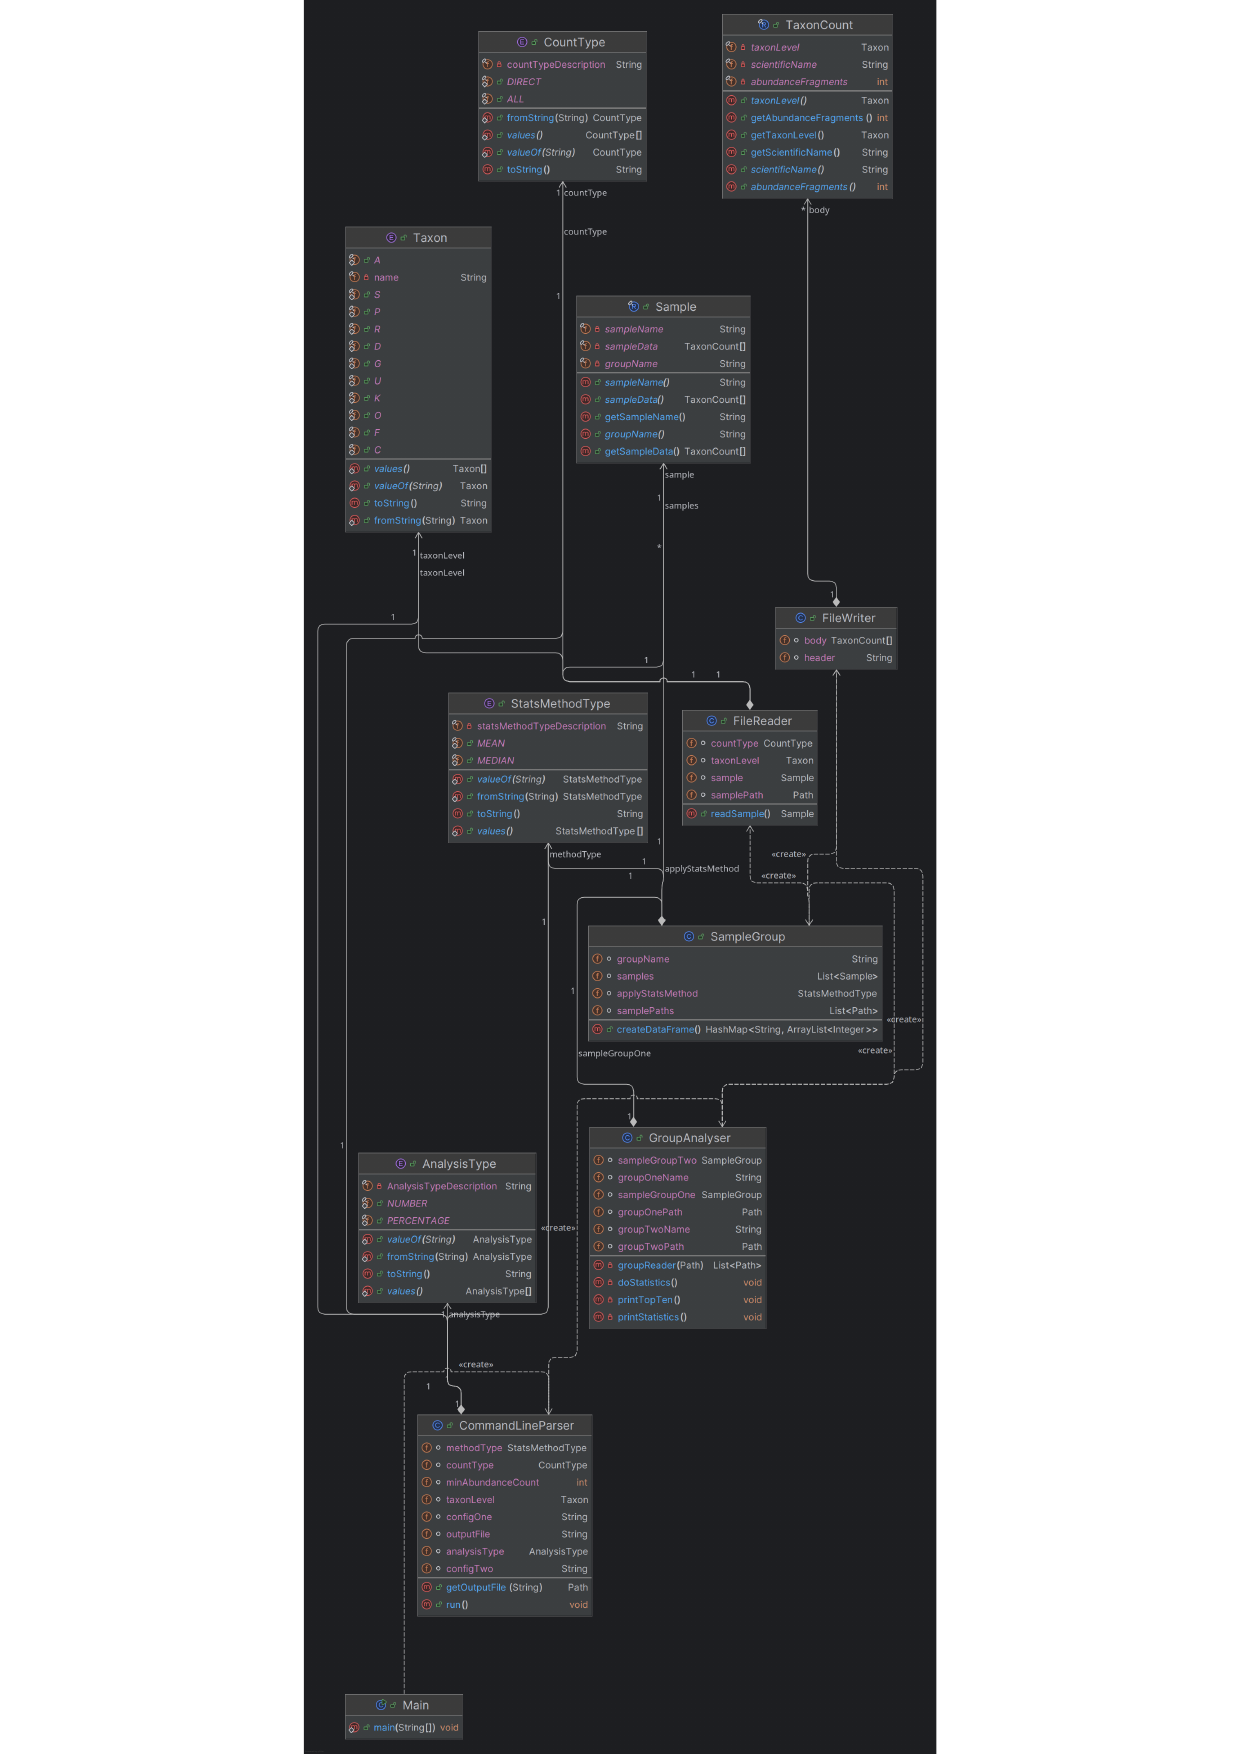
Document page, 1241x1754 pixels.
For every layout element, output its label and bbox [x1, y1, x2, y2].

picture [303, 0, 937, 1754]
